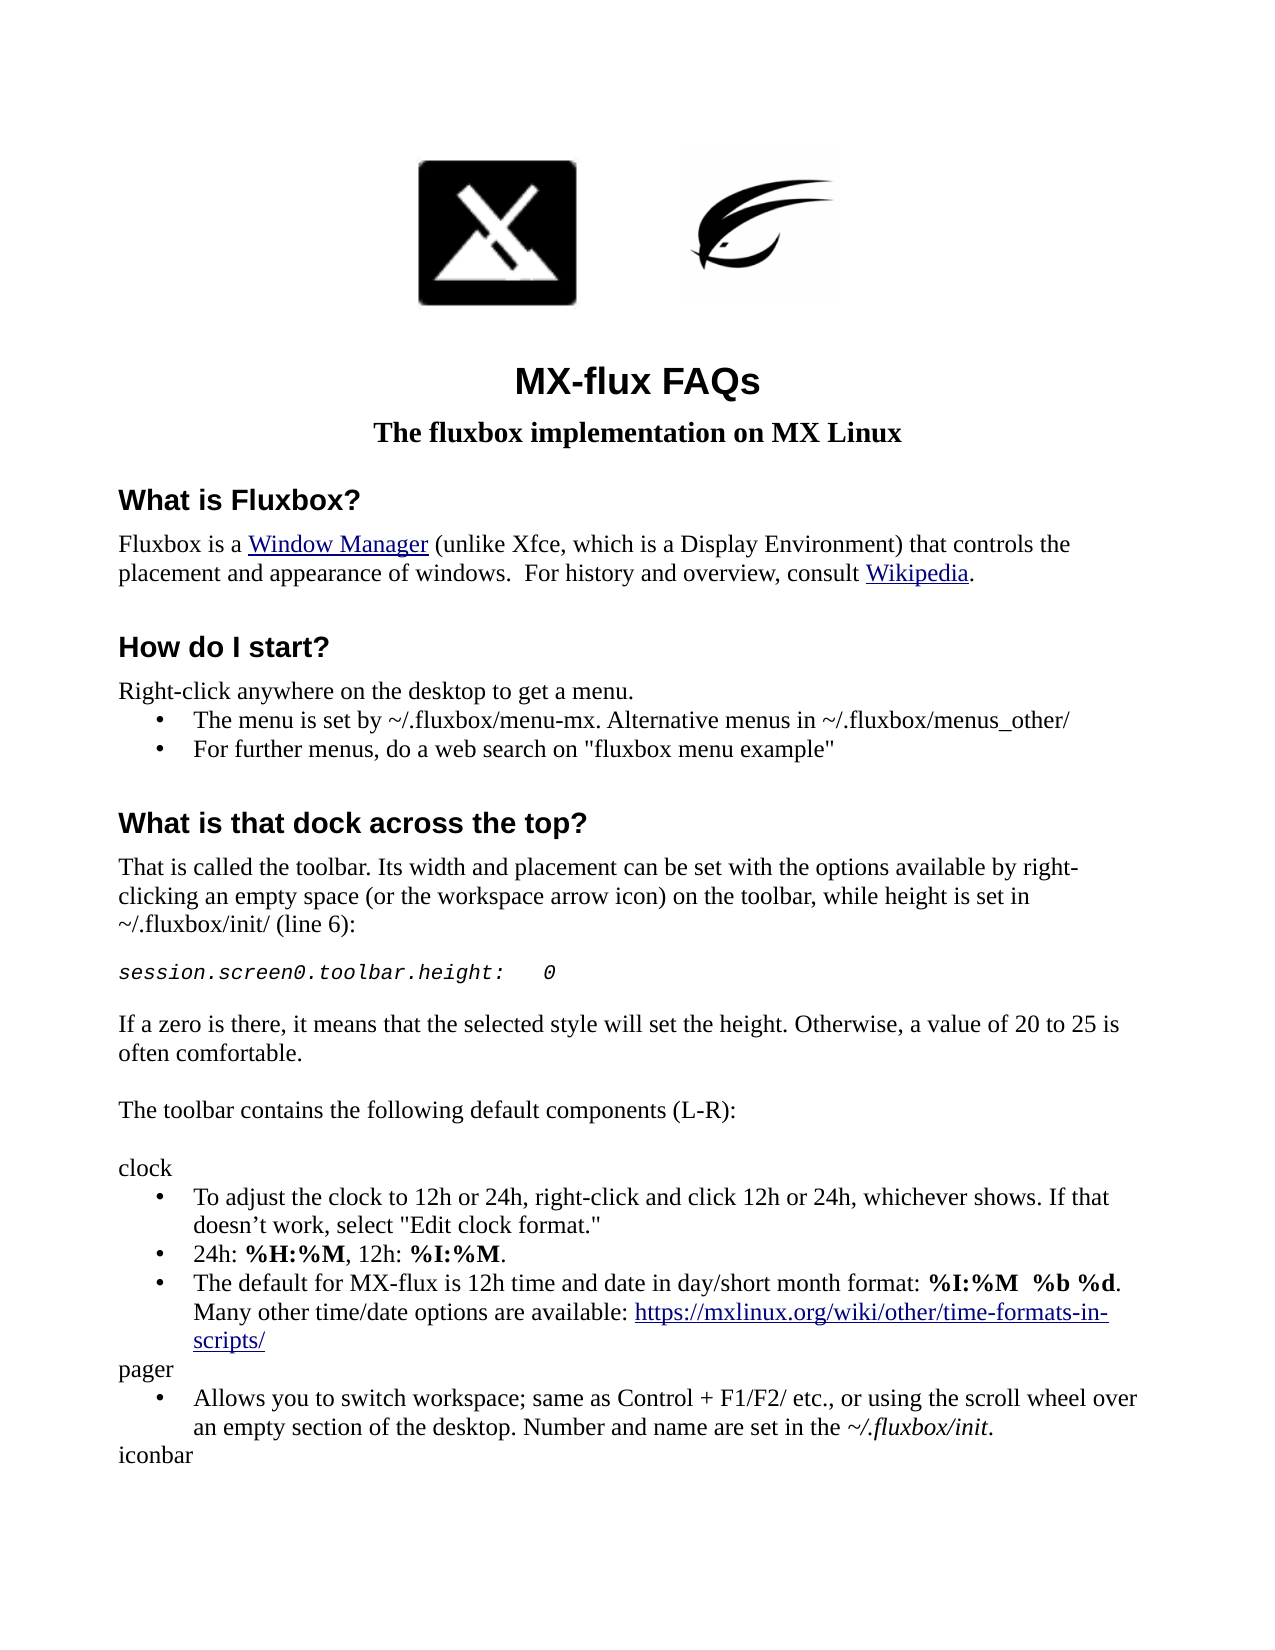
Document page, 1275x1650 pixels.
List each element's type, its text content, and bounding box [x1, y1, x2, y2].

subtitle What is that dock across the top? [118, 806, 1157, 839]
subtitle MX-flux FAQs [118, 359, 1157, 403]
list The menu is set by ~/.fluxbox/menu-mx. Alternative menus in ~/.fluxbox/menus_other/ [156, 705, 1157, 734]
text iconbar [118, 1441, 1157, 1469]
picture [681, 145, 842, 305]
list 24h: %H:%M, 12h: %I:%M. [156, 1239, 1157, 1268]
list Allows you to switch workspace; same as Control + F1/F2/ etc., or using the scroll wheel over an empty section of the desktop. Number and name are set in the ~/.fluxbox/init. [156, 1383, 1157, 1441]
text Fluxbox is a Window Manager (unlike Xfce, which is a Display Environment) that controls the placement and appearance of windows. For history and overview, consult Wikipedia. [118, 529, 1157, 587]
list The default for MX-flux is 12h time and date in day/short month format: %I:%M %b %d. Many other time/date options are available: https://mxlinux.org/wiki/other/time-formats-in-scripts/ [156, 1268, 1157, 1354]
text clock [118, 1153, 1157, 1182]
text session.screen0.toolbar.height: 0 [118, 962, 1157, 986]
subtitle What is Fluxbox? [118, 483, 1157, 517]
list For further menus, do a web search on "fluxbox menu example" [156, 734, 1157, 762]
text The fluxbox implementation on MX Linux [118, 415, 1157, 449]
list To adjust the clock to 12h or 24h, right-click and click 12h or 24h, whichever shows. If that doesn’t work, select "Edit clock format." [156, 1182, 1157, 1239]
text pager [118, 1354, 1157, 1383]
text If a zero is there, it means that the selected style will set the height. Otherwise, a value of 20 to 25 is often comfortable. [118, 1009, 1157, 1067]
subtitle How do I start? [118, 630, 1157, 664]
picture [415, 157, 581, 310]
text The toolbar contains the following default components (L-R): [118, 1096, 1157, 1124]
text That is called the toolbar. Its width and placement can be set with the options available by right-clicking an empty space (or the workspace arrow icon) on the toolbar, while height is set in ~/.fluxbox/init/ (line 6): [118, 852, 1157, 938]
text Right-click anywhere on the desktop to get a menu. [118, 676, 1157, 705]
